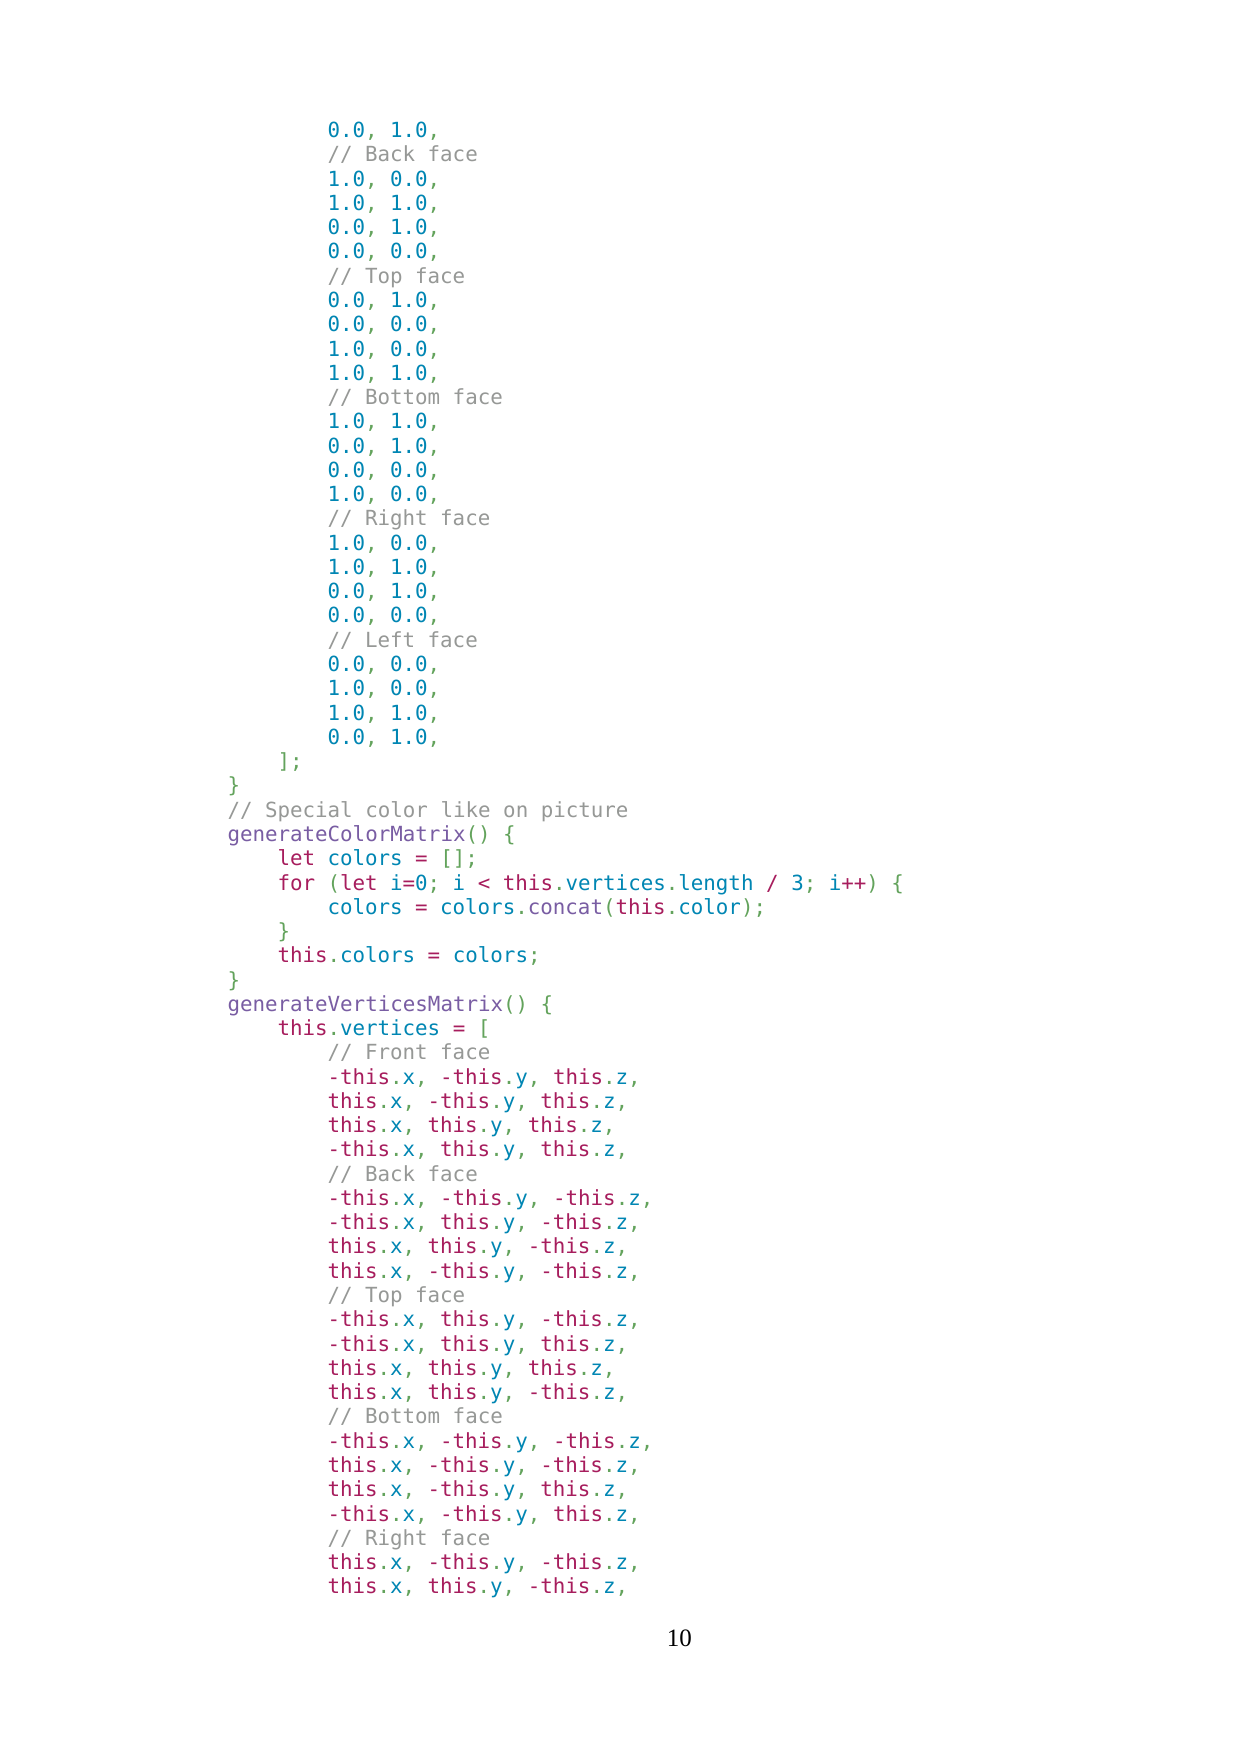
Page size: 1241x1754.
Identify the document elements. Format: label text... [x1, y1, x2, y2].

text // Bottom face [177, 1404, 1181, 1429]
text 0.0, 0.0, [177, 312, 1181, 337]
text -this.x, this.y, this.z, [177, 1137, 1181, 1162]
text 1.0, 0.0, [177, 167, 1181, 191]
text -this.x, -this.y, this.z, [177, 1502, 1181, 1526]
text } [177, 773, 1181, 798]
text 0.0, 1.0, [177, 288, 1181, 312]
text this.x, -this.y, -this.z, [177, 1550, 1181, 1574]
text -this.x, this.y, this.z, [177, 1332, 1181, 1356]
text // Special color like on picture [177, 798, 1181, 822]
text this.x, -this.y, -this.z, [177, 1259, 1181, 1283]
text 1.0, 0.0, [177, 482, 1181, 506]
text 0.0, 1.0, [177, 434, 1181, 458]
text 1.0, 0.0, [177, 676, 1181, 701]
text -this.x, this.y, -this.z, [177, 1210, 1181, 1234]
text 1.0, 1.0, [177, 701, 1181, 725]
text 1.0, 1.0, [177, 361, 1181, 385]
text 1.0, 0.0, [177, 531, 1181, 555]
text // Left face [177, 628, 1181, 652]
text // Top face [177, 1283, 1181, 1307]
text generateVerticesMatrix() { [177, 992, 1181, 1016]
text 1.0, 1.0, [177, 409, 1181, 434]
text 0.0, 0.0, [177, 652, 1181, 676]
text 0.0, 1.0, [177, 725, 1181, 749]
text let colors = []; [177, 846, 1181, 871]
text 1.0, 1.0, [177, 191, 1181, 215]
text this.x, -this.y, -this.z, [177, 1453, 1181, 1477]
text this.colors = colors; [177, 943, 1181, 968]
text this.x, this.y, this.z, [177, 1356, 1181, 1380]
text 0.0, 0.0, [177, 239, 1181, 264]
text this.x, this.y, -this.z, [177, 1234, 1181, 1259]
text 0.0, 1.0, [177, 579, 1181, 603]
text 0.0, 0.0, [177, 458, 1181, 482]
text -this.x, -this.y, -this.z, [177, 1186, 1181, 1210]
text this.x, -this.y, this.z, [177, 1089, 1181, 1113]
text for (let i=0; i < this.vertices.length / 3; i++) { [177, 871, 1181, 895]
text -this.x, -this.y, this.z, [177, 1065, 1181, 1089]
text this.x, this.y, -this.z, [177, 1574, 1181, 1599]
text -this.x, this.y, -this.z, [177, 1307, 1181, 1332]
text this.x, -this.y, this.z, [177, 1477, 1181, 1502]
text 1.0, 0.0, [177, 337, 1181, 361]
text -this.x, -this.y, -this.z, [177, 1429, 1181, 1453]
text generateColorMatrix() { [177, 822, 1181, 846]
text // Bottom face [177, 385, 1181, 409]
text // Front face [177, 1040, 1181, 1065]
text // Back face [177, 142, 1181, 167]
text // Right face [177, 506, 1181, 531]
text 0.0, 1.0, [177, 215, 1181, 239]
text // Right face [177, 1526, 1181, 1550]
text this.x, this.y, this.z, [177, 1113, 1181, 1137]
text // Back face [177, 1162, 1181, 1186]
text 1.0, 1.0, [177, 555, 1181, 579]
text this.vertices = [ [177, 1016, 1181, 1040]
text 0.0, 0.0, [177, 603, 1181, 628]
text this.x, this.y, -this.z, [177, 1380, 1181, 1404]
text 0.0, 1.0, [177, 118, 1181, 142]
text } [177, 968, 1181, 992]
text // Top face [177, 264, 1181, 288]
text } [177, 919, 1181, 943]
text ]; [177, 749, 1181, 773]
text colors = colors.concat(this.color); [177, 895, 1181, 919]
